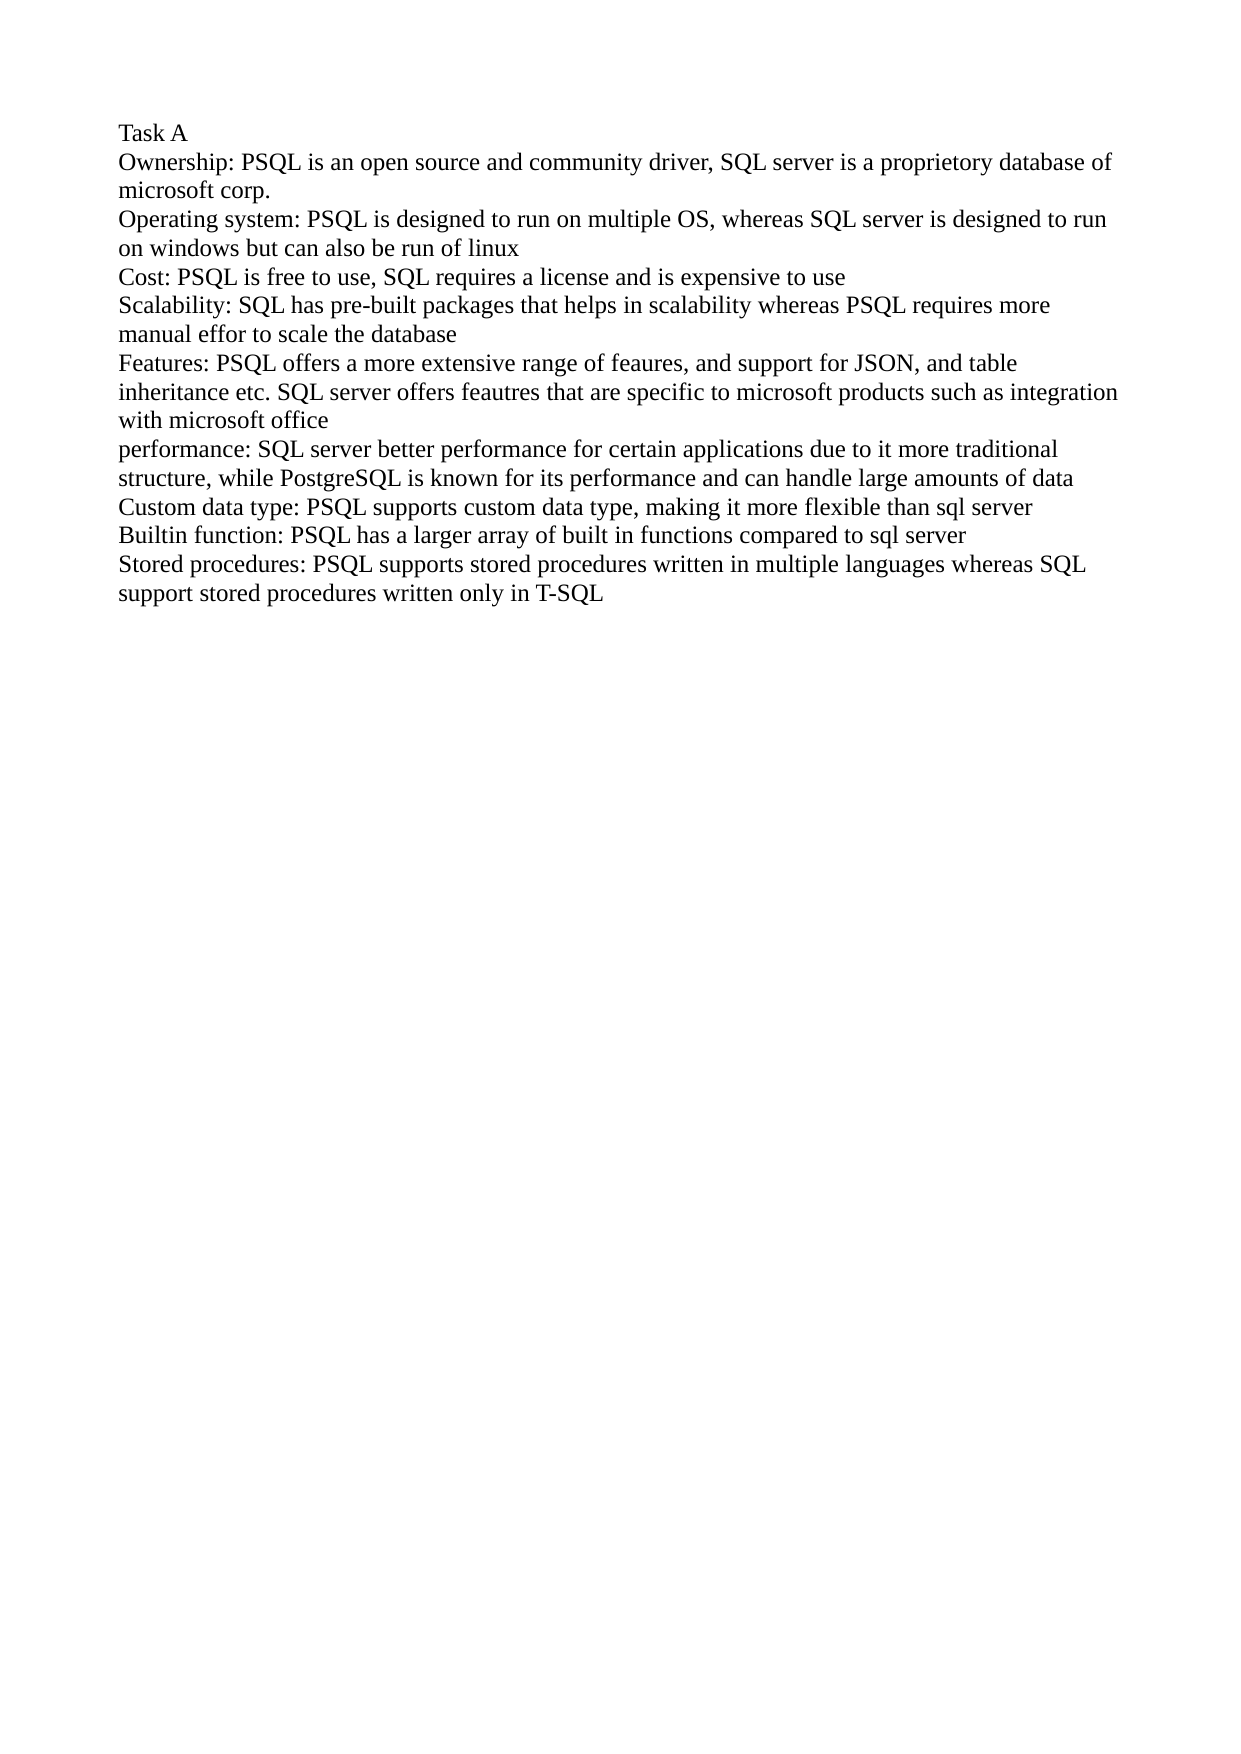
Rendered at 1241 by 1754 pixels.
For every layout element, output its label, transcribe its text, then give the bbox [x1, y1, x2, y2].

text Custom data type: PSQL supports custom data type, making it more flexible than sql server [118, 492, 1122, 521]
text Ownership: PSQL is an open source and community driver, SQL server is a proprietory database of microsoft corp. [118, 147, 1122, 204]
text Task A [118, 118, 1122, 147]
text Cost: PSQL is free to use, SQL requires a license and is expensive to use [118, 262, 1122, 291]
text Scalability: SQL has pre-built packages that helps in scalability whereas PSQL requires more manual effor to scale the database [118, 291, 1122, 348]
text Features: PSQL offers a more extensive range of feaures, and support for JSON, and table inheritance etc. SQL server offers feautres that are specific to microsoft products such as integration with microsoft office [118, 348, 1122, 434]
text Stored procedures: PSQL supports stored procedures written in multiple languages whereas SQL support stored procedures written only in T-SQL [118, 549, 1122, 607]
text Builtin function: PSQL has a larger array of built in functions compared to sql server [118, 521, 1122, 549]
text Operating system: PSQL is designed to run on multiple OS, whereas SQL server is designed to run on windows but can also be run of linux [118, 204, 1122, 262]
text performance: SQL server better performance for certain applications due to it more traditional structure, while PostgreSQL is known for its performance and can handle large amounts of data [118, 434, 1122, 492]
